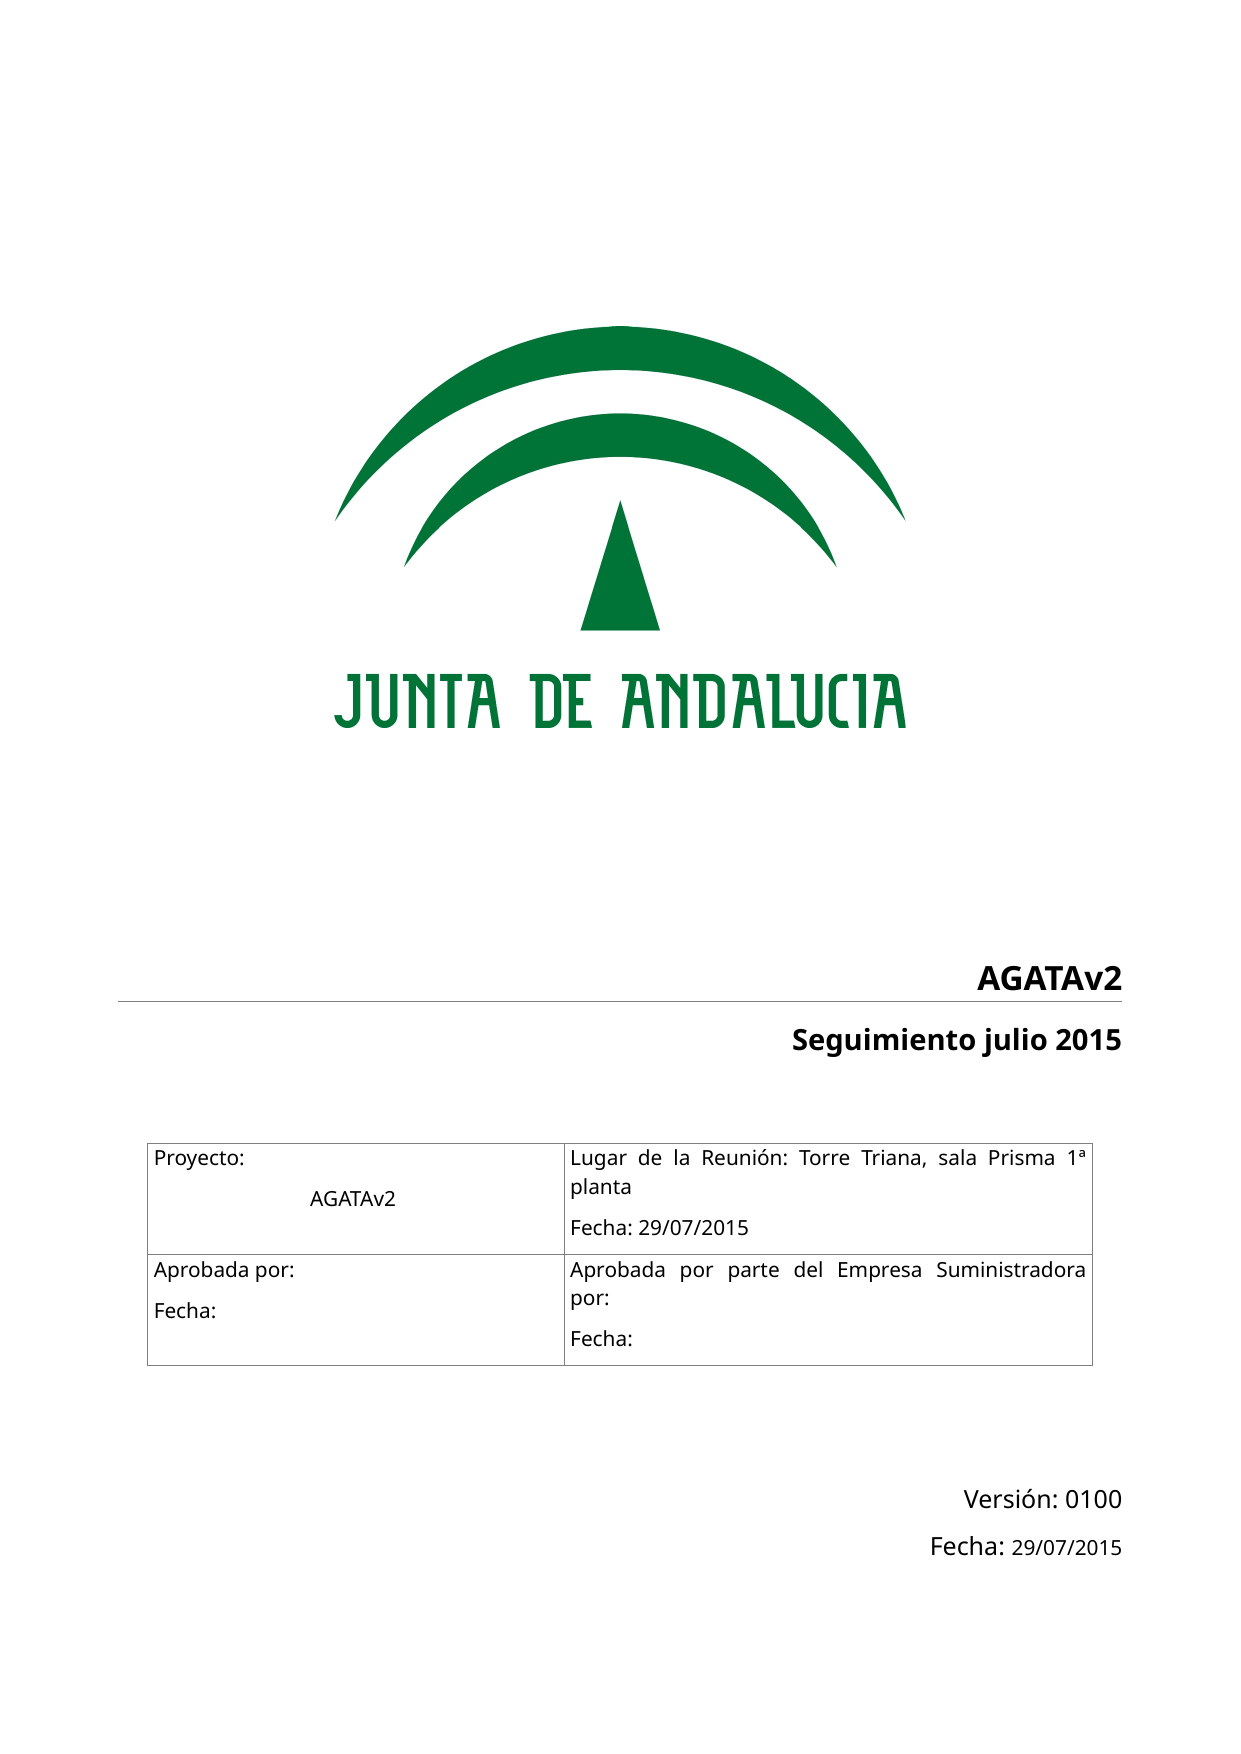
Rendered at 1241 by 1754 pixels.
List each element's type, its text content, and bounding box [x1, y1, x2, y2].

title Seguimiento julio 2015 [118, 1019, 1122, 1059]
text Fecha: 29/07/2015 [118, 1529, 1122, 1563]
table_cell Aprobada por parte del Empresa Suministradora por: Fecha: [565, 1255, 1092, 1365]
table_cell Aprobada por: Fecha: [148, 1255, 564, 1365]
table_header Lugar de la Reunión: Torre Triana, sala Prisma 1ª planta Fecha: 29/07/2015 [565, 1144, 1092, 1254]
text Versión: 0100 [118, 1482, 1122, 1516]
text AGATAv2 [118, 955, 1122, 1001]
table_header Proyecto: AGATAv2 [148, 1144, 564, 1254]
picture [334, 326, 906, 728]
